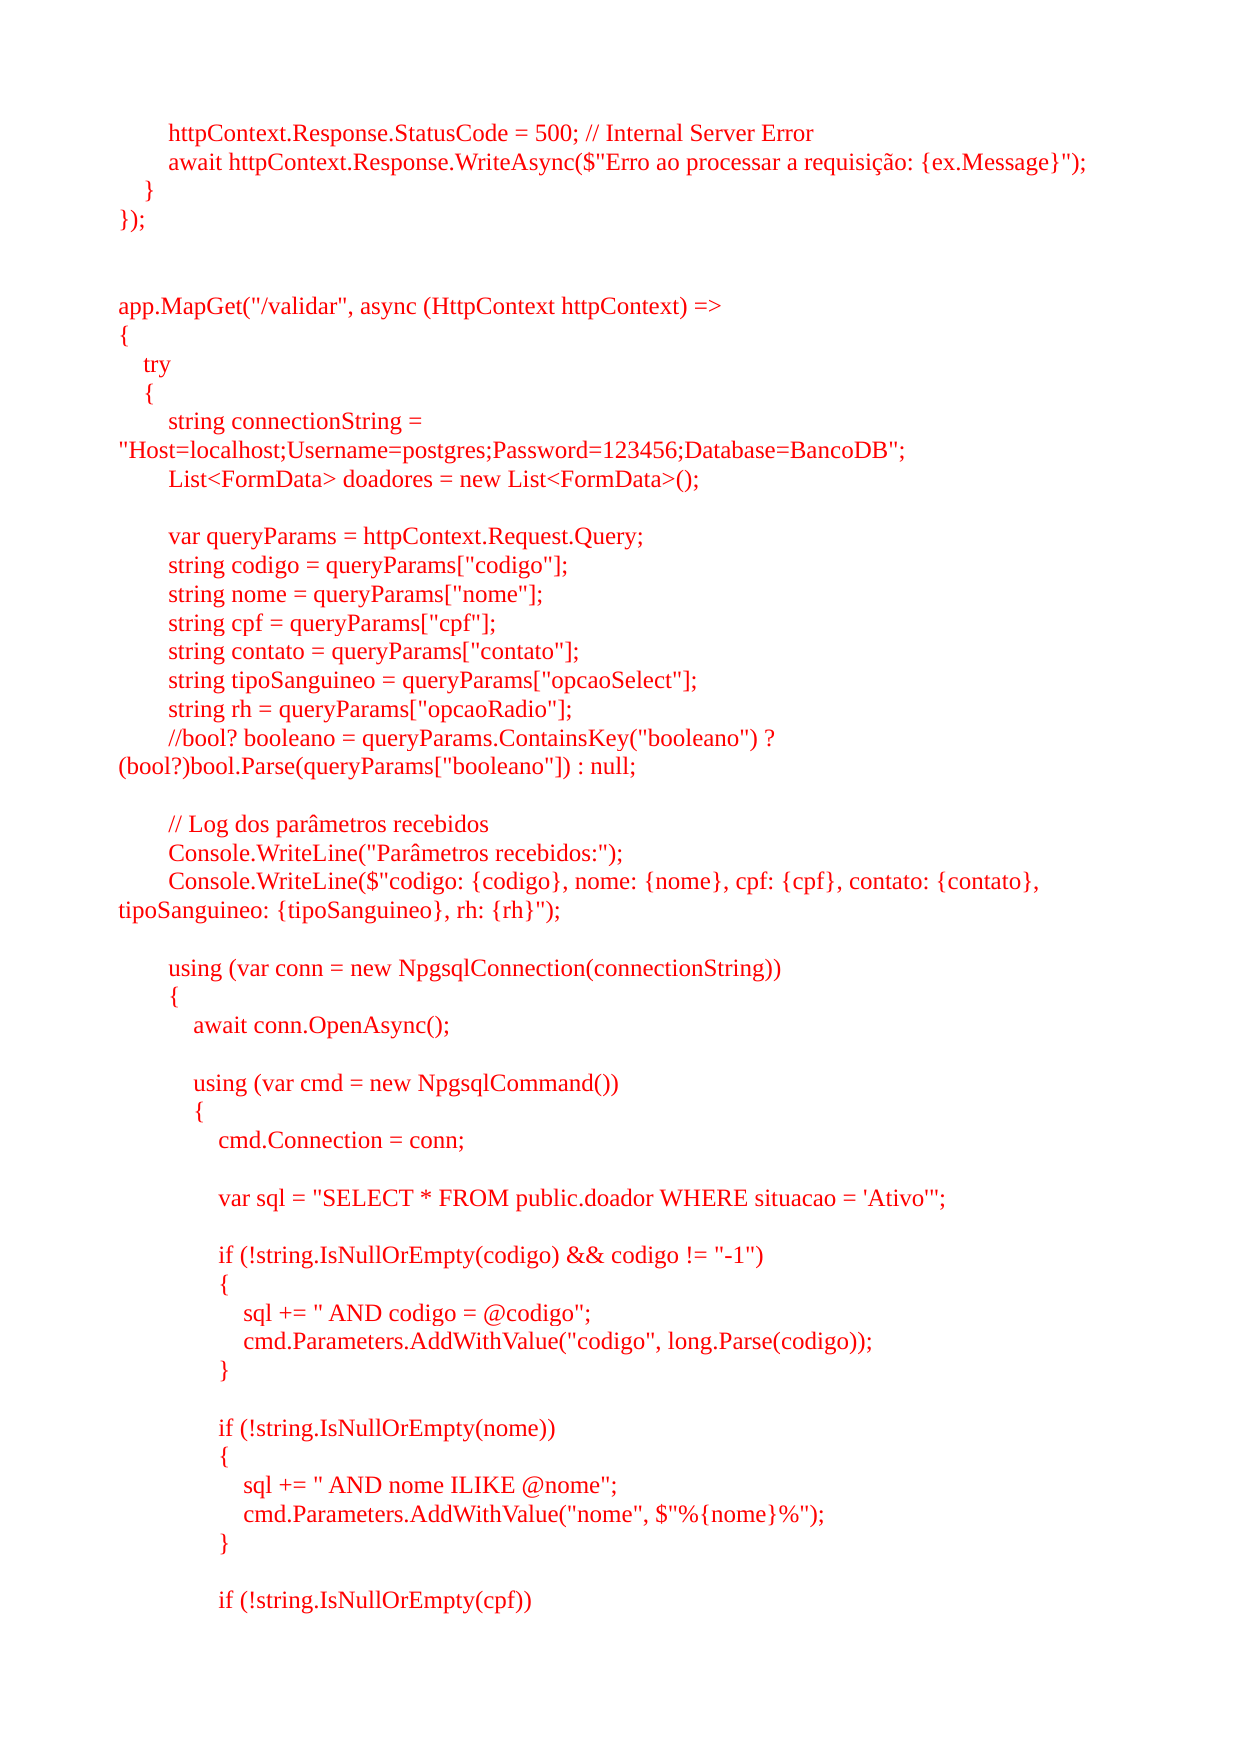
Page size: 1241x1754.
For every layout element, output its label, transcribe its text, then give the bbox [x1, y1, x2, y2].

text using (var conn = new NpgsqlConnection(connectionString)) [118, 953, 1122, 981]
text { [118, 1269, 1122, 1298]
text await httpContext.Response.WriteAsync($"Erro ao processar a requisição: {ex.Message}"); [118, 147, 1122, 176]
text { [118, 1441, 1122, 1470]
text { [118, 1096, 1122, 1125]
text cmd.Connection = conn; [118, 1125, 1122, 1154]
text string cpf = queryParams["cpf"]; [118, 608, 1122, 636]
text { [118, 981, 1122, 1010]
text string tipoSanguineo = queryParams["opcaoSelect"]; [118, 665, 1122, 694]
text sql += " AND nome ILIKE @nome"; [118, 1470, 1122, 1499]
text // Log dos parâmetros recebidos [118, 809, 1122, 838]
text await conn.OpenAsync(); [118, 1010, 1122, 1039]
text } [118, 1355, 1122, 1384]
text string connectionString = "Host=localhost;Username=postgres;Password=123456;Database=BancoDB"; [118, 406, 1122, 464]
text if (!string.IsNullOrEmpty(codigo) && codigo != "-1") [118, 1240, 1122, 1269]
text try [118, 349, 1122, 378]
text Console.WriteLine("Parâmetros recebidos:"); [118, 838, 1122, 866]
text string nome = queryParams["nome"]; [118, 579, 1122, 608]
text cmd.Parameters.AddWithValue("codigo", long.Parse(codigo)); [118, 1326, 1122, 1355]
text using (var cmd = new NpgsqlCommand()) [118, 1068, 1122, 1096]
text if (!string.IsNullOrEmpty(nome)) [118, 1413, 1122, 1441]
text }); [118, 204, 1122, 233]
text app.MapGet("/validar", async (HttpContext httpContext) => [118, 291, 1122, 320]
text var sql = "SELECT * FROM public.doador WHERE situacao = 'Ativo'"; [118, 1183, 1122, 1211]
text } [118, 176, 1122, 204]
text string rh = queryParams["opcaoRadio"]; [118, 694, 1122, 723]
text List<FormData> doadores = new List<FormData>(); [118, 464, 1122, 493]
text if (!string.IsNullOrEmpty(cpf)) [118, 1585, 1122, 1614]
text } [118, 1528, 1122, 1556]
text cmd.Parameters.AddWithValue("nome", $"%{nome}%"); [118, 1499, 1122, 1528]
text //bool? booleano = queryParams.ContainsKey("booleano") ? (bool?)bool.Parse(queryParams["booleano"]) : null; [118, 723, 1122, 780]
text string codigo = queryParams["codigo"]; [118, 550, 1122, 579]
text { [118, 378, 1122, 406]
text var queryParams = httpContext.Request.Query; [118, 521, 1122, 550]
text Console.WriteLine($"codigo: {codigo}, nome: {nome}, cpf: {cpf}, contato: {contato}, tipoSanguineo: {tipoSanguineo}, rh: {rh}"); [118, 866, 1122, 924]
text string contato = queryParams["contato"]; [118, 636, 1122, 665]
text { [118, 320, 1122, 349]
text httpContext.Response.StatusCode = 500; // Internal Server Error [118, 118, 1122, 147]
text sql += " AND codigo = @codigo"; [118, 1298, 1122, 1326]
